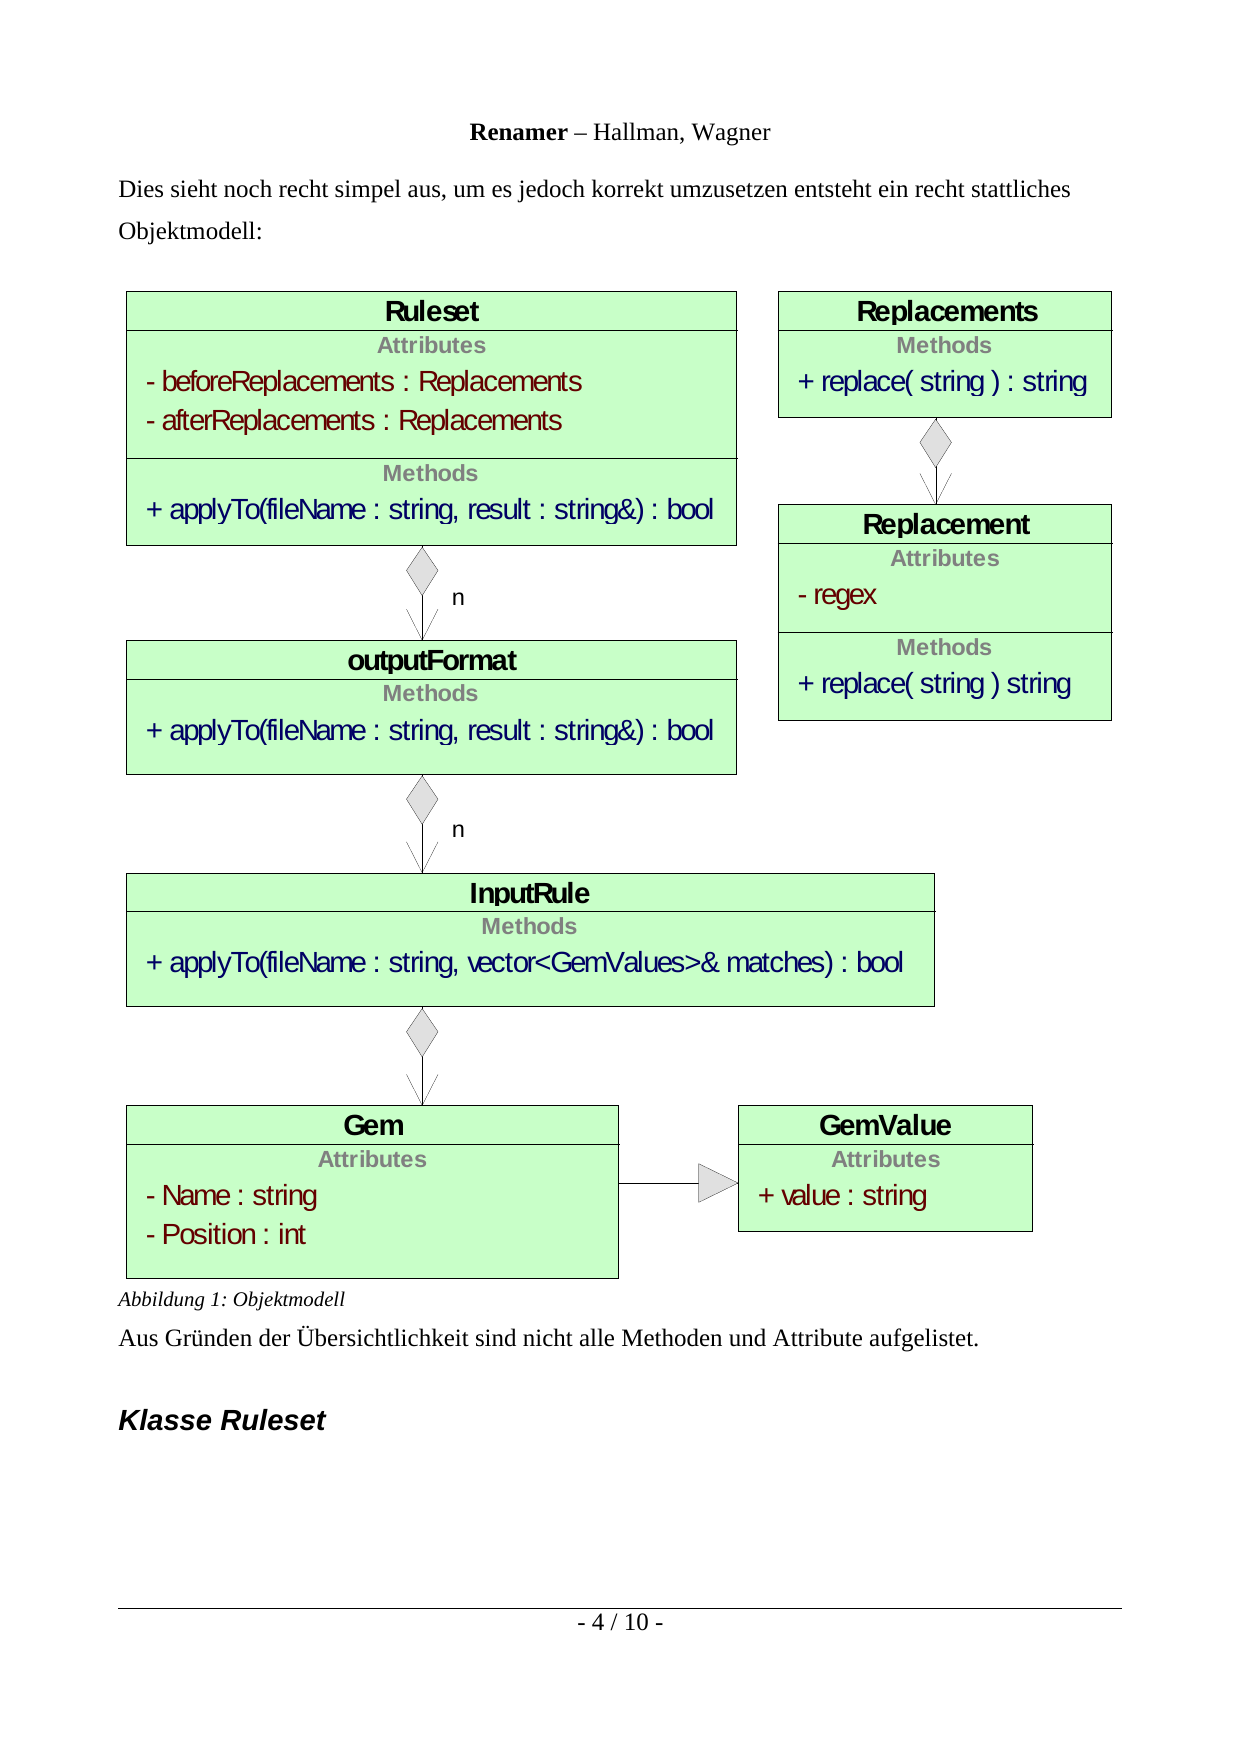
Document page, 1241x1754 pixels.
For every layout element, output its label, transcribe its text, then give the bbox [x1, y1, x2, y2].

subtitle Klasse Ruleset [118, 1403, 1122, 1436]
text Aus Gründen der Übersichtlichkeit sind nicht alle Methoden und Attribute aufgelistet. [118, 1311, 1122, 1352]
text Abbildung 1: Objektmodell [118, 283, 1122, 1311]
text [118, 271, 1122, 283]
text Dies sieht noch recht simpel aus, um es jedoch korrekt umzusetzen entsteht ein recht stattliches Objektmodell: [118, 175, 1122, 244]
